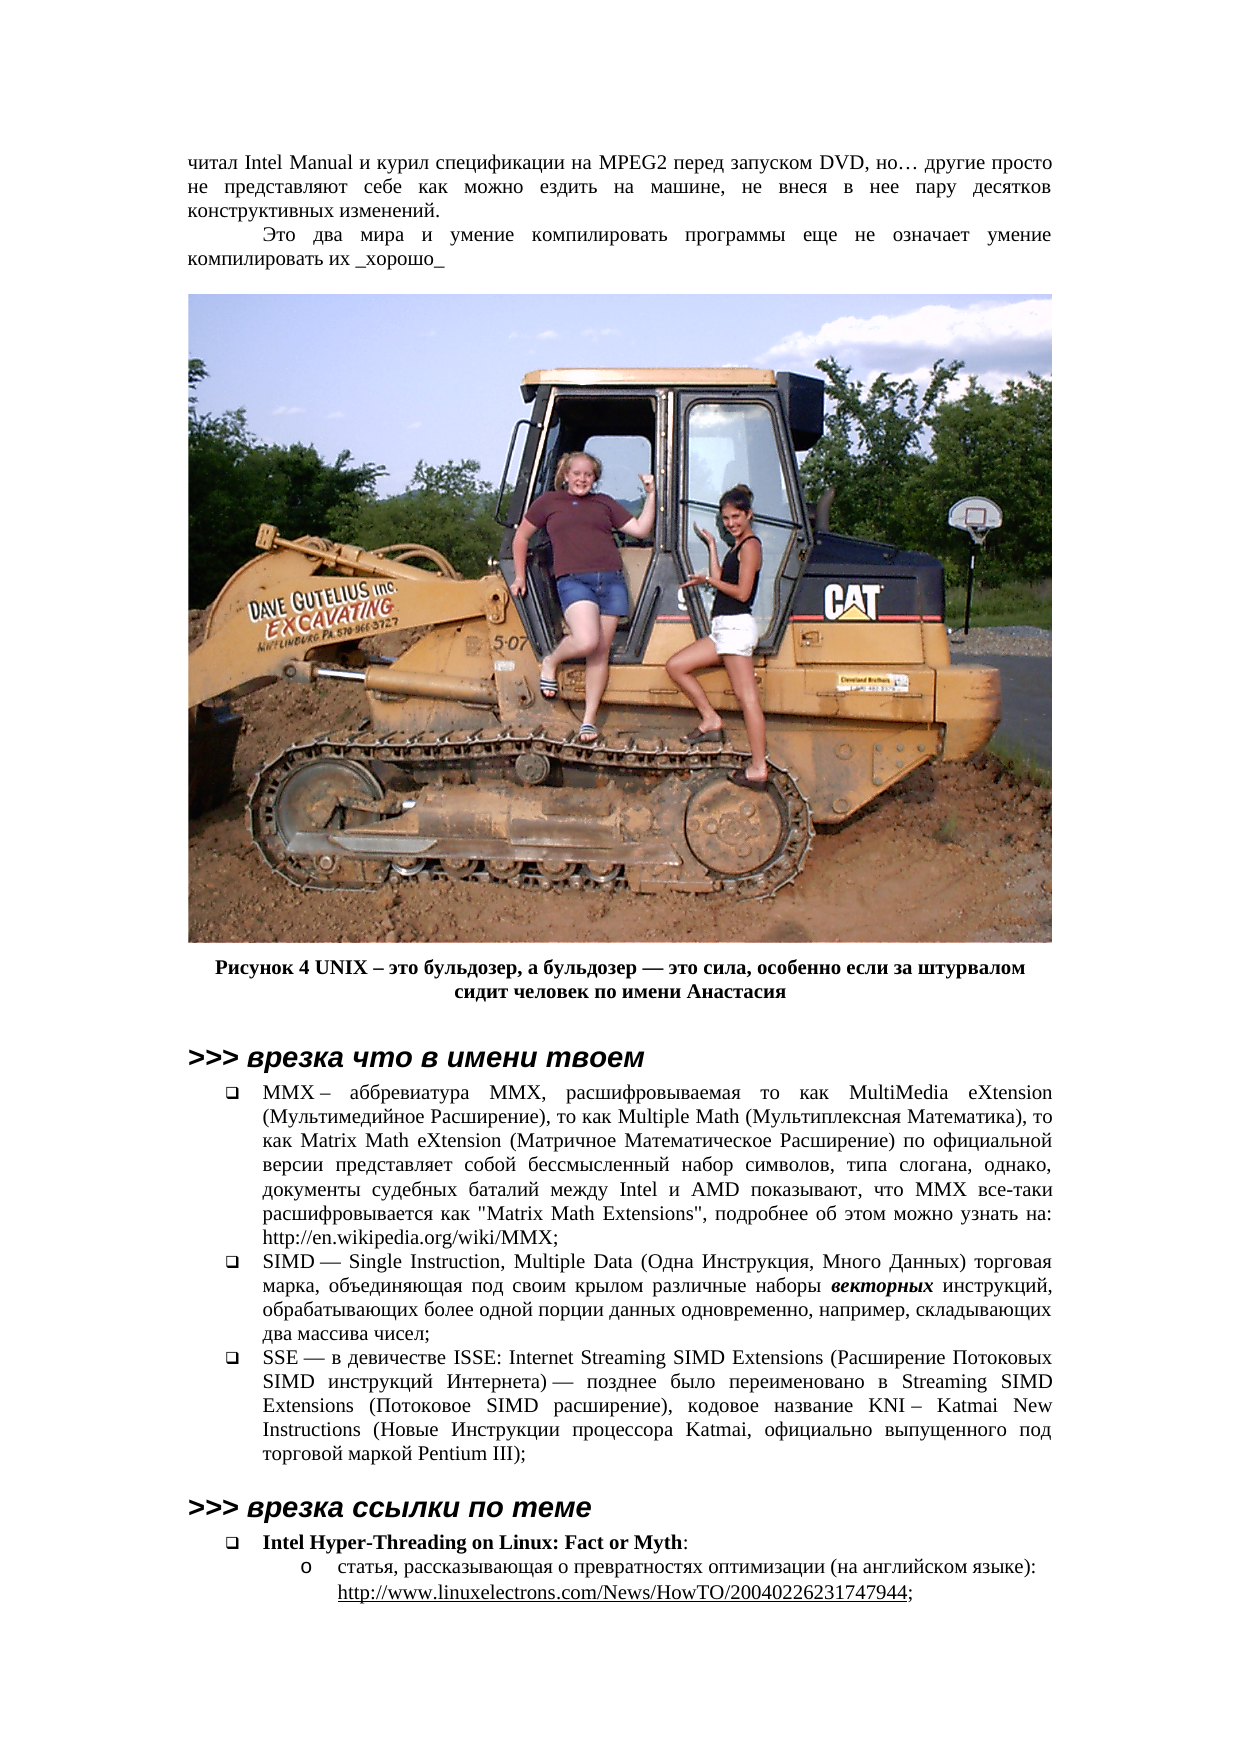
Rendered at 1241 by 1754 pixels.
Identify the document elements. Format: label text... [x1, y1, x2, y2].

subtitle >>> врезка что в имени твоем [187, 1040, 1053, 1074]
list SIMD — Single Instruction, Multiple Data (Одна Инструкция, Много Данных) торговая марка, объединяющая под своим крылом различные наборы векторных инструкций, обрабатывающих более одной порции данных одновременно, например, складывающих два массива чисел; [225, 1249, 1053, 1345]
list Intel Hyper-Threading on Linux: Fact or Myth: [225, 1530, 1053, 1554]
text Рисунок 4 UNIX – это бульдозер, а бульдозер — это сила, особенно если за штурвалом сидит человек по имени Анастасия [187, 955, 1053, 1003]
text Это два мира и умение компилировать программы еще не означает умение компилировать их _хорошо_ [187, 222, 1053, 270]
picture [188, 294, 1052, 943]
subtitle >>> врезка ссылки по теме [187, 1490, 1053, 1524]
list MMX – аббревиатура MMX, расшифровываемая то как MultiMedia eXtension (Мультимедийное Расширение), то как Multiple Math (Мультиплексная Математика), то как Matrix Math eXtension (Матричное Математическое Расширение) по официальной версии представляет собой бессмысленный набор символов, типа слогана, однако, документы судебных баталий между Intel и AMD показывают, что MMX все-таки расшифровывается как "Matrix Math Extensions", подробнее об этом можно узнать на: http://en.wikipedia.org/wiki/MMX; [225, 1080, 1053, 1249]
list статья, рассказывающая о превратностях оптимизации (на английском языке): http://www.linuxelectrons.com/News/HowTO/20040226231747944; [300, 1554, 1053, 1604]
text читал Intel Manual и курил спецификации на MPEG2 перед запуском DVD, но… другие просто не представляют себе как можно ездить на машине, не внеся в нее пару десятков конструктивных изменений. [187, 150, 1053, 222]
list SSE — в девичестве ISSE: Internet Streaming SIMD Extensions (Расширение Потоковых SIMD инструкций Интернета) — позднее было переименовано в Streaming SIMD Extensions (Потоковое SIMD расширение), кодовое название KNI – Katmai New Instructions (Новые Инструкции процессора Katmai, официально выпущенного под торговой маркой Pentium III); [225, 1345, 1053, 1465]
